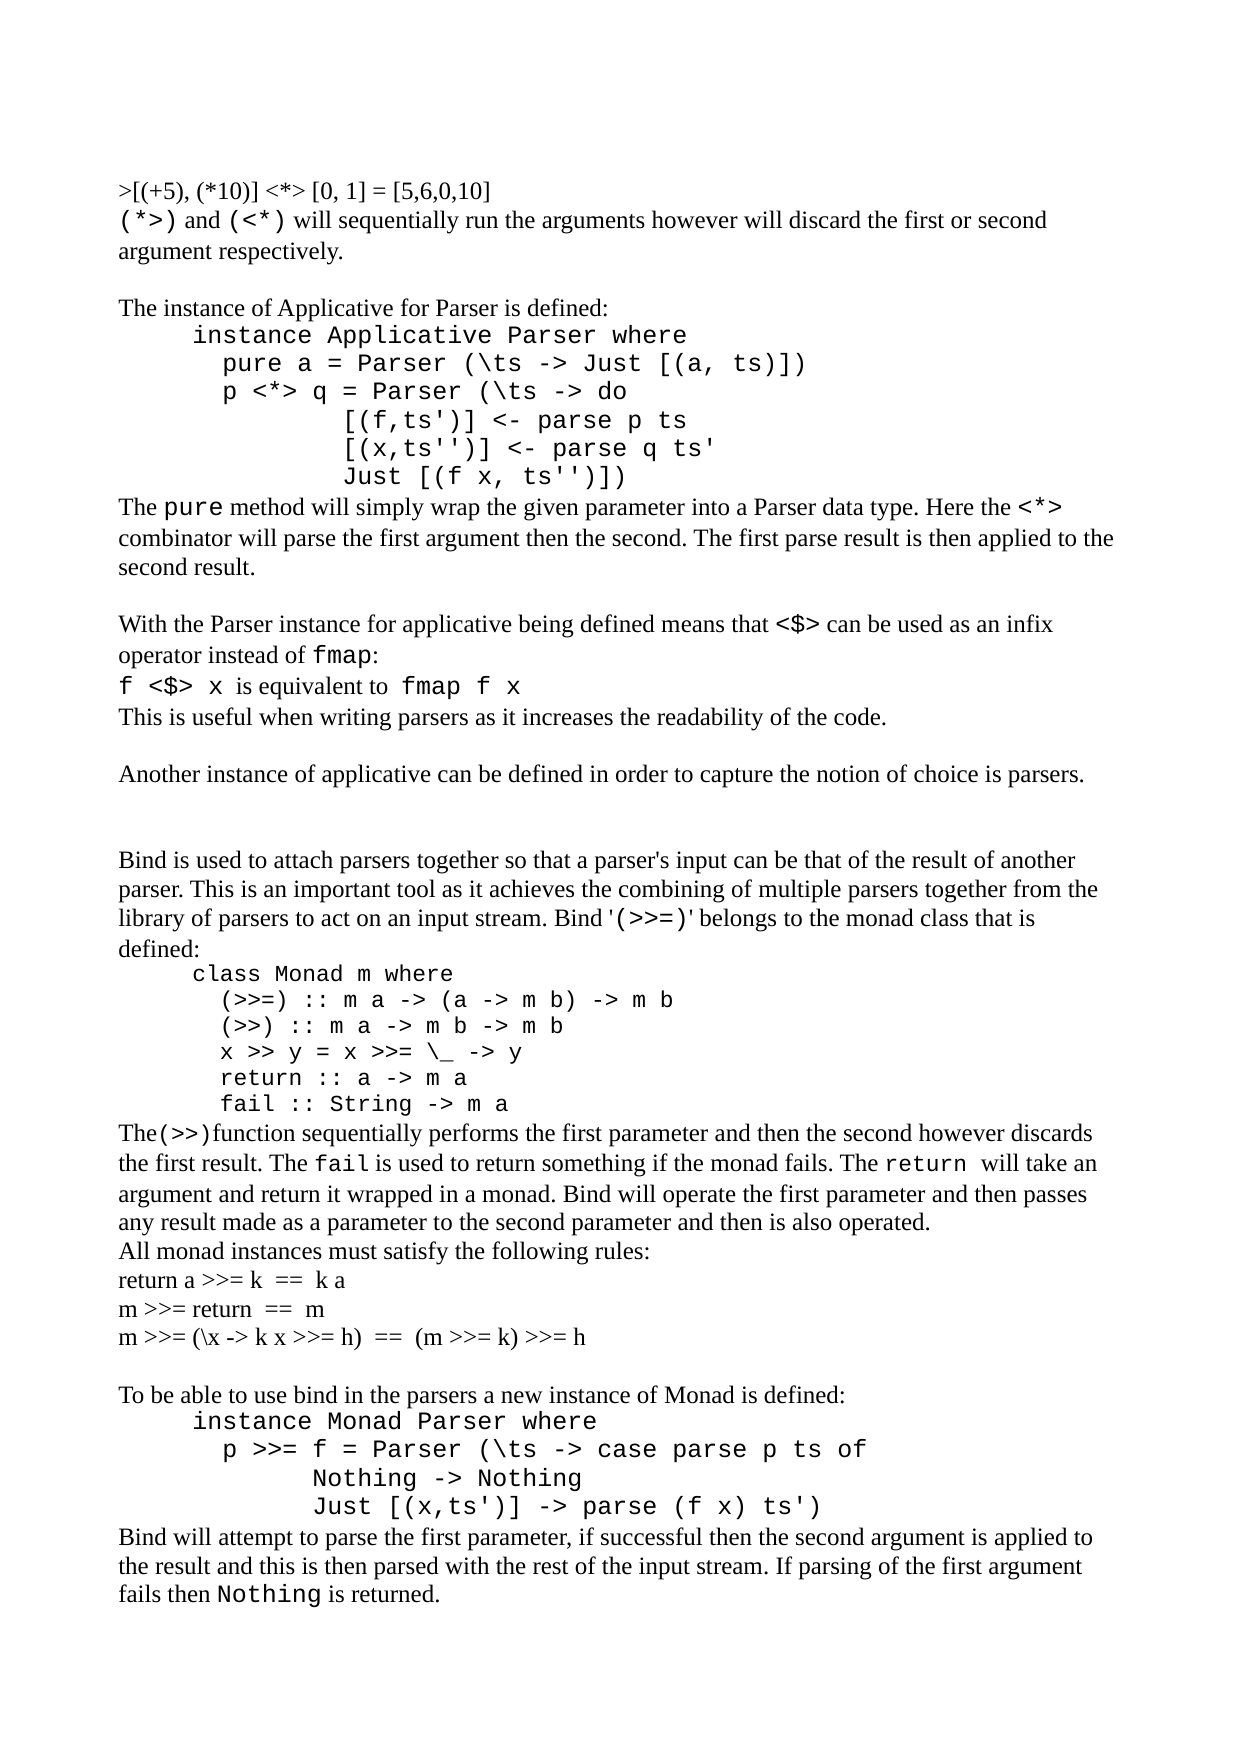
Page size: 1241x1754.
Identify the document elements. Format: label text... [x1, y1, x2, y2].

text return a >>= k == k a [118, 1265, 1122, 1294]
text fail :: String -> m a [118, 1092, 1122, 1118]
text m >>= (\x -> k x >>= h) == (m >>= k) >>= h [118, 1322, 1122, 1351]
text (>>) :: m a -> m b -> m b [118, 1014, 1122, 1040]
text The pure method will simply wrap the given parameter into a Parser data type. Here the <*> combinator will parse the first argument then the second. The first parse result is then applied to the second result. [118, 492, 1122, 581]
text Just [(f x, ts'')]) [118, 464, 1122, 492]
text instance Applicative Parser where [118, 322, 1122, 351]
text With the Parser instance for applicative being defined means that <$> can be used as an infix operator instead of fmap: [118, 609, 1122, 671]
text Bind will attempt to parse the first parameter, if successful then the second argument is applied to the result and this is then parsed with the rest of the input stream. If parsing of the first argument fails then Nothing is returned. [118, 1522, 1122, 1610]
text x >> y = x >>= \_ -> y [118, 1040, 1122, 1066]
text Another instance of applicative can be defined in order to capture the notion of choice is parsers. [118, 759, 1122, 788]
text p <*> q = Parser (\ts -> do [118, 379, 1122, 407]
text To be able to use bind in the parsers a new instance of Monad is defined: [118, 1380, 1122, 1409]
text (*>) and (<*) will sequentially run the arguments however will discard the first or second argument respectively. [118, 205, 1122, 265]
text This is useful when writing parsers as it increases the readability of the code. [118, 702, 1122, 731]
text [(f,ts')] <- parse p ts [118, 407, 1122, 436]
text [(x,ts'')] <- parse q ts' [118, 436, 1122, 464]
text m >>= return == m [118, 1294, 1122, 1322]
text All monad instances must satisfy the following rules: [118, 1236, 1122, 1265]
text return :: a -> m a [118, 1066, 1122, 1092]
text pure a = Parser (\ts -> Just [(a, ts)]) [118, 351, 1122, 379]
text The instance of Applicative for Parser is defined: [118, 293, 1122, 322]
text Just [(x,ts')] -> parse (f x) ts') [118, 1494, 1122, 1522]
text class Monad m where [118, 963, 1122, 988]
text Nothing -> Nothing [118, 1465, 1122, 1494]
text p >>= f = Parser (\ts -> case parse p ts of [118, 1437, 1122, 1465]
text instance Monad Parser where [118, 1409, 1122, 1437]
text >[(+5), (*10)] <*> [0, 1] = [5,6,0,10] [118, 176, 1122, 205]
text f <$> x is equivalent to fmap f x [118, 671, 1122, 702]
text Bind is used to attach parsers together so that a parser's input can be that of the result of another parser. This is an important tool as it achieves the combining of multiple parsers together from the library of parsers to act on an input stream. Bind '(>>=)' belongs to the monad class that is defined: [118, 846, 1122, 963]
text (>>=) :: m a -> (a -> m b) -> m b [118, 988, 1122, 1014]
text The(>>)function sequentially performs the first parameter and then the second however discards the first result. The fail is used to return something if the monad fails. The return will take an argument and return it wrapped in a monad. Bind will operate the first parameter and then passes any result made as a parameter to the second parameter and then is also operated. [118, 1118, 1122, 1236]
